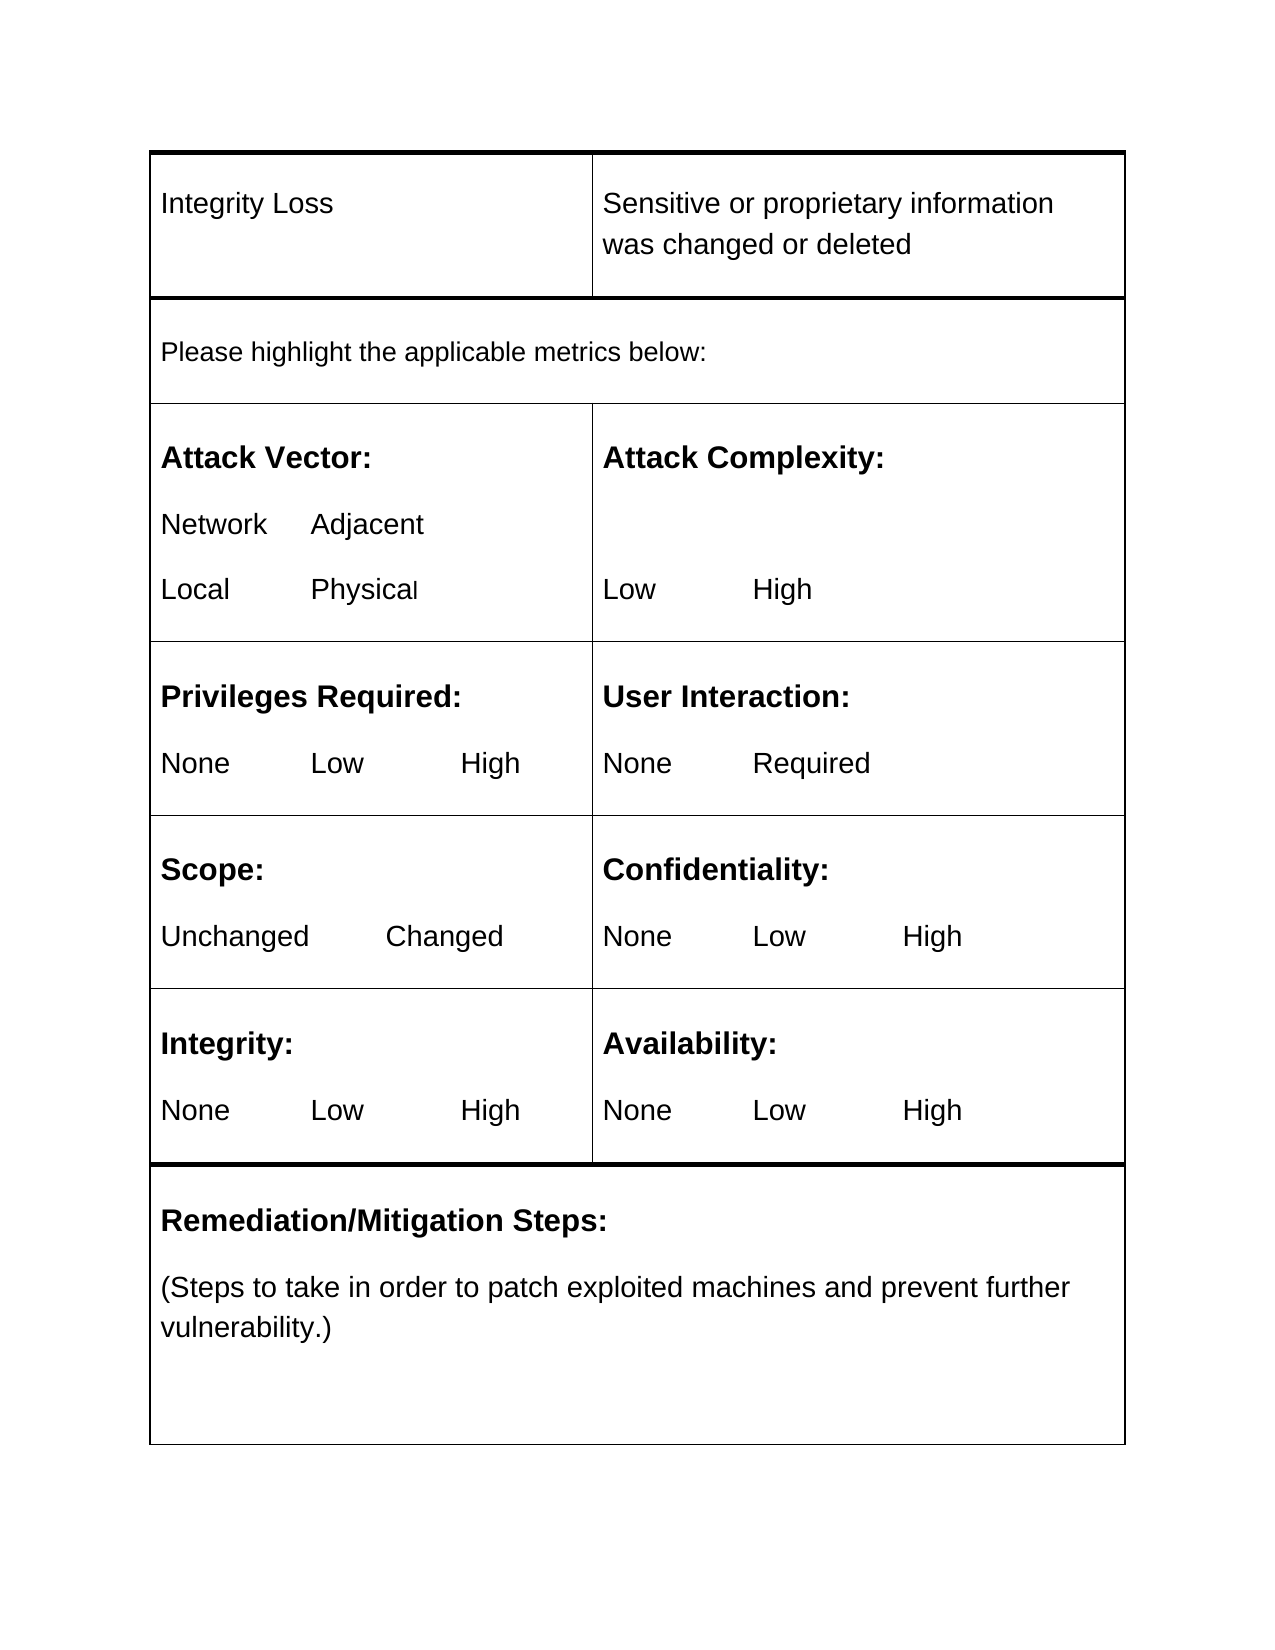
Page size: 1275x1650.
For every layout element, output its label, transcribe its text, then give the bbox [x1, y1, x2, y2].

table_cell Integrity: None Low High [151, 989, 592, 1162]
table_cell Confidentiality: None Low High [593, 816, 1124, 988]
table_cell Attack Complexity: Low High [593, 404, 1124, 641]
table_cell Integrity Loss [151, 155, 592, 296]
table_cell Attack Vector: Network Adjacent Local Physical [151, 404, 592, 641]
table_cell Sensitive or proprietary information was changed or deleted [593, 155, 1124, 296]
table_cell Remediation/Mitigation Steps: (Steps to take in order to patch exploited machines and prevent further vulnerability.) [151, 1167, 1124, 1444]
table_cell Please highlight the applicable metrics below: [151, 300, 1124, 402]
table_cell Availability: None Low High [593, 989, 1124, 1162]
table_cell User Interaction: None Required [593, 642, 1124, 815]
table_cell Privileges Required: None Low High [151, 642, 592, 815]
table_cell Scope: Unchanged Changed [151, 816, 592, 988]
